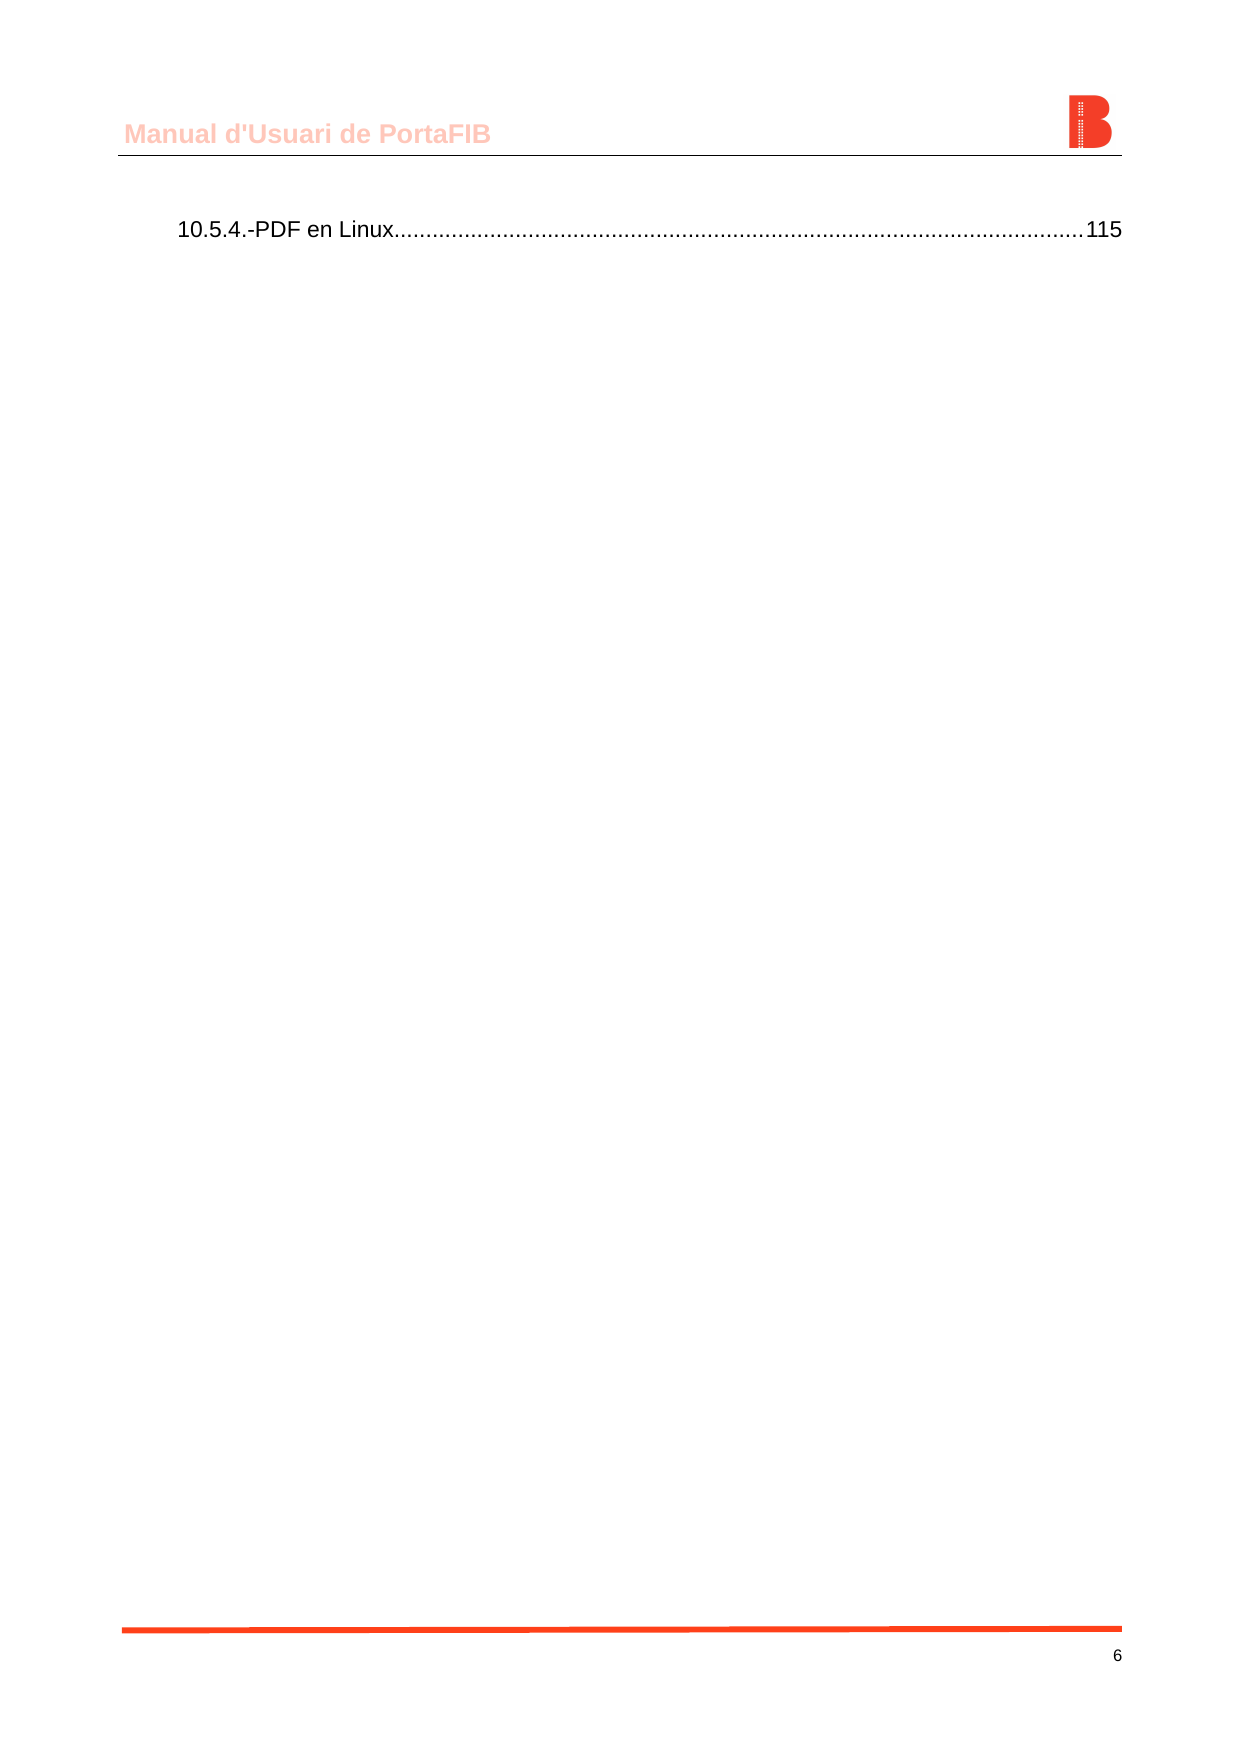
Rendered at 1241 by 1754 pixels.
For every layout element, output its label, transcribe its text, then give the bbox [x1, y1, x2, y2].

text 10.5.4.-PDF en Linux 115 [177, 216, 1122, 242]
picture [1063, 94, 1117, 150]
